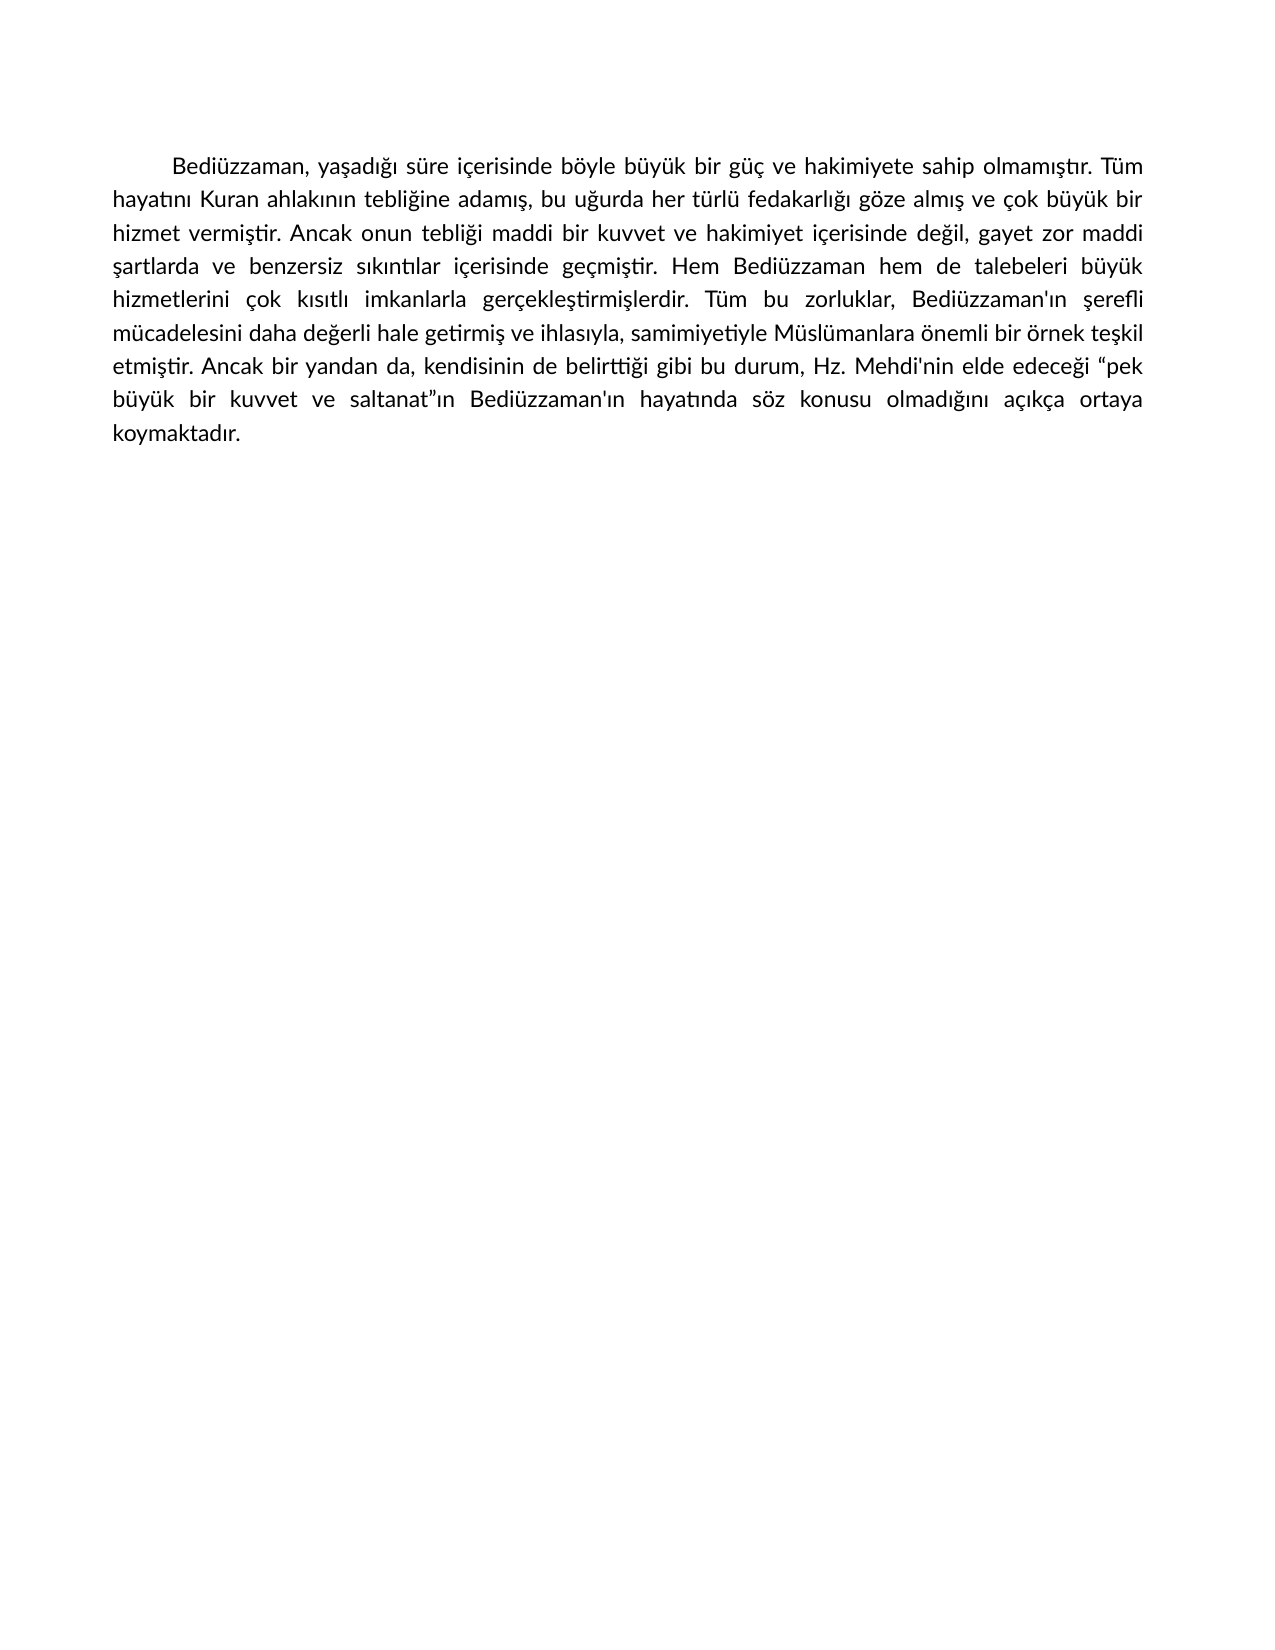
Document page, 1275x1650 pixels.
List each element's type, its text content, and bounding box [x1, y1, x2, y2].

text Bediüzzaman, yaşadığı süre içerisinde böyle büyük bir güç ve hakimiyete sahip olmamıştır. Tüm hayatını Kuran ahlakının tebliğine adamış, bu uğurda her türlü fedakarlığı göze almış ve çok büyük bir hizmet vermiştir. Ancak onun tebliği maddi bir kuvvet ve hakimiyet içerisinde değil, gayet zor maddi şartlarda ve benzersiz sıkıntılar içerisinde geçmiştir. Hem Bediüzzaman hem de talebeleri büyük hizmetlerini çok kısıtlı imkanlarla gerçekleştirmişlerdir. Tüm bu zorluklar, Bediüzzaman'ın şerefli mücadelesini daha değerli hale getirmiş ve ihlasıyla, samimiyetiyle Müslümanlara önemli bir örnek teşkil etmiştir. Ancak bir yandan da, kendisinin de belirttiği gibi bu durum, Hz. Mehdi'nin elde edeceği “pek büyük bir kuvvet ve saltanat”ın Bediüzzaman'ın hayatında söz konusu olmadığını açıkça ortaya koymaktadır. [112, 148, 1145, 448]
